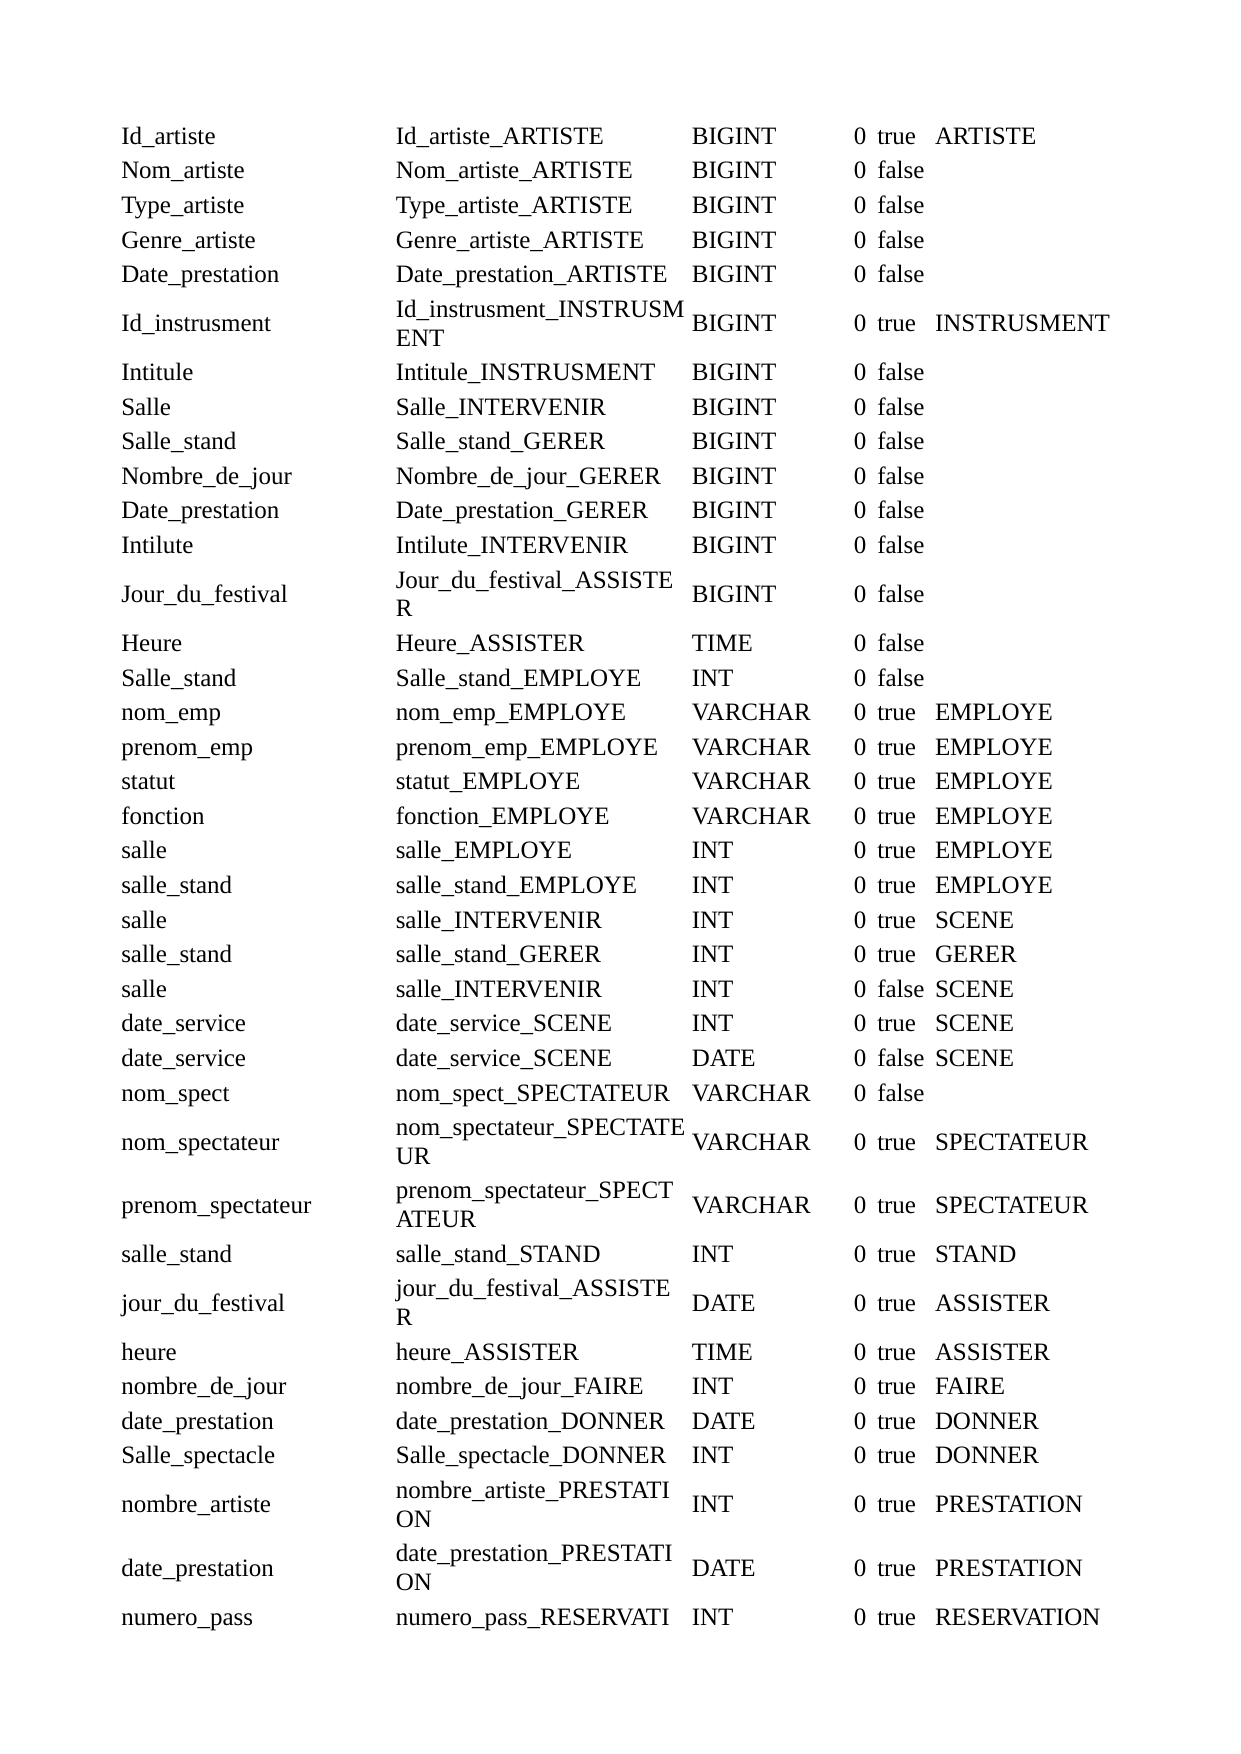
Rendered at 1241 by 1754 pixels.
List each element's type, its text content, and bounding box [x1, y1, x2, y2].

table_cell nom_emp_EMPLOYE [393, 694, 689, 729]
table_cell 0 [851, 971, 874, 1006]
table_cell BIGINT [689, 256, 851, 291]
table_cell Genre_artiste [118, 222, 393, 256]
table_cell [932, 256, 1122, 291]
table_cell [932, 458, 1122, 493]
table_cell SPECTATEUR [932, 1109, 1122, 1173]
table_cell 0 [851, 1403, 874, 1438]
table_cell 0 [851, 256, 874, 291]
table_cell fonction_EMPLOYE [393, 798, 689, 833]
table_cell INSTRUSMENT [932, 291, 1122, 354]
table_cell ARTISTE [932, 118, 1122, 153]
table_cell Nombre_de_jour_GERER [393, 458, 689, 493]
table_cell prenom_emp [118, 729, 393, 763]
table_cell true [874, 867, 932, 902]
table_cell prenom_spectateur [118, 1173, 393, 1236]
table_cell heure [118, 1334, 393, 1368]
table_cell false [874, 1075, 932, 1109]
table_cell date_service [118, 1006, 393, 1040]
table_cell VARCHAR [689, 764, 851, 798]
table_cell numero_pass_RESERVATI [393, 1599, 689, 1633]
table_cell salle [118, 833, 393, 867]
table_cell FAIRE [932, 1369, 1122, 1403]
table_cell statut [118, 764, 393, 798]
table_cell 0 [851, 562, 874, 625]
table_cell true [874, 798, 932, 833]
table_cell Salle_INTERVENIR [393, 389, 689, 423]
table_cell salle [118, 902, 393, 936]
table_cell true [874, 291, 932, 354]
table_cell INT [689, 902, 851, 936]
table_cell BIGINT [689, 562, 851, 625]
table_cell salle_stand_STAND [393, 1236, 689, 1271]
table_cell [932, 625, 1122, 660]
table_cell [932, 493, 1122, 527]
table_cell false [874, 660, 932, 694]
table_cell EMPLOYE [932, 729, 1122, 763]
table_cell EMPLOYE [932, 798, 1122, 833]
table_cell heure_ASSISTER [393, 1334, 689, 1368]
table_cell nom_spectateur [118, 1109, 393, 1173]
table_cell salle_stand_GERER [393, 936, 689, 971]
table_cell DONNER [932, 1403, 1122, 1438]
table_cell false [874, 493, 932, 527]
table_cell salle_INTERVENIR [393, 971, 689, 1006]
table_cell Date_prestation [118, 256, 393, 291]
table_cell 0 [851, 798, 874, 833]
table_cell true [874, 1403, 932, 1438]
table_cell Intilute_INTERVENIR [393, 527, 689, 562]
table_cell INT [689, 1472, 851, 1536]
table_cell INT [689, 1236, 851, 1271]
table_cell BIGINT [689, 291, 851, 354]
table_cell false [874, 1040, 932, 1075]
table_cell 0 [851, 1236, 874, 1271]
table_cell INT [689, 1438, 851, 1472]
table_cell DATE [689, 1271, 851, 1334]
table_cell 0 [851, 424, 874, 458]
table_cell true [874, 1334, 932, 1368]
table_cell false [874, 187, 932, 222]
table_cell true [874, 1536, 932, 1599]
table_cell false [874, 424, 932, 458]
table_cell false [874, 222, 932, 256]
table_cell 0 [851, 1472, 874, 1536]
table_cell SCENE [932, 902, 1122, 936]
table_cell INT [689, 660, 851, 694]
table_cell Type_artiste_ARTISTE [393, 187, 689, 222]
table_cell Salle_spectacle_DONNER [393, 1438, 689, 1472]
table_cell true [874, 902, 932, 936]
table_cell [932, 187, 1122, 222]
table_cell true [874, 1472, 932, 1536]
table_cell TIME [689, 625, 851, 660]
table_cell 0 [851, 389, 874, 423]
table_cell BIGINT [689, 458, 851, 493]
table_cell BIGINT [689, 354, 851, 389]
table_cell 0 [851, 660, 874, 694]
table_cell 0 [851, 833, 874, 867]
table_cell false [874, 527, 932, 562]
table_cell true [874, 1173, 932, 1236]
table_cell false [874, 458, 932, 493]
table_cell fonction [118, 798, 393, 833]
table_cell RESERVATION [932, 1599, 1122, 1633]
table_cell false [874, 971, 932, 1006]
table_cell true [874, 936, 932, 971]
table_cell [932, 389, 1122, 423]
table_cell Id_artiste_ARTISTE [393, 118, 689, 153]
table_cell INT [689, 867, 851, 902]
table_cell Date_prestation_GERER [393, 493, 689, 527]
table_cell 0 [851, 187, 874, 222]
table_cell Heure [118, 625, 393, 660]
table_cell 0 [851, 867, 874, 902]
table_cell [932, 222, 1122, 256]
table_cell INT [689, 936, 851, 971]
table_cell Date_prestation_ARTISTE [393, 256, 689, 291]
table_cell Intitule [118, 354, 393, 389]
table_cell true [874, 1271, 932, 1334]
table_cell date_prestation [118, 1403, 393, 1438]
table_cell TIME [689, 1334, 851, 1368]
table_cell SPECTATEUR [932, 1173, 1122, 1236]
table_cell VARCHAR [689, 729, 851, 763]
table_cell true [874, 1109, 932, 1173]
table_cell salle_stand [118, 1236, 393, 1271]
table_cell 0 [851, 527, 874, 562]
table_cell Salle_stand_EMPLOYE [393, 660, 689, 694]
table_cell VARCHAR [689, 1173, 851, 1236]
table_cell date_prestation_PRESTATION [393, 1536, 689, 1599]
table_cell INT [689, 1599, 851, 1633]
table_cell EMPLOYE [932, 867, 1122, 902]
table_cell Id_instrusment_INSTRUSMENT [393, 291, 689, 354]
table_cell 0 [851, 936, 874, 971]
table_cell nombre_de_jour_FAIRE [393, 1369, 689, 1403]
table_cell VARCHAR [689, 1109, 851, 1173]
table_cell DONNER [932, 1438, 1122, 1472]
table_cell [932, 527, 1122, 562]
table_cell VARCHAR [689, 694, 851, 729]
table_cell false [874, 562, 932, 625]
table_cell 0 [851, 1271, 874, 1334]
table_cell [932, 424, 1122, 458]
table_cell 0 [851, 1536, 874, 1599]
table_cell 0 [851, 1369, 874, 1403]
table_cell date_service [118, 1040, 393, 1075]
table_cell GERER [932, 936, 1122, 971]
table_cell VARCHAR [689, 798, 851, 833]
table_cell Date_prestation [118, 493, 393, 527]
table_cell Salle_stand [118, 660, 393, 694]
table_cell Id_instrusment [118, 291, 393, 354]
table_cell nombre_artiste_PRESTATION [393, 1472, 689, 1536]
table_cell salle [118, 971, 393, 1006]
table_cell date_service_SCENE [393, 1006, 689, 1040]
table_cell true [874, 694, 932, 729]
table_cell Intilute [118, 527, 393, 562]
table_cell Salle [118, 389, 393, 423]
table_cell [932, 562, 1122, 625]
table_cell BIGINT [689, 222, 851, 256]
table_cell false [874, 256, 932, 291]
table_cell nom_spect_SPECTATEUR [393, 1075, 689, 1109]
table_cell Id_artiste [118, 118, 393, 153]
table_cell 0 [851, 1438, 874, 1472]
table_cell statut_EMPLOYE [393, 764, 689, 798]
table_cell Nom_artiste [118, 153, 393, 187]
table_cell nom_spect [118, 1075, 393, 1109]
table_cell EMPLOYE [932, 833, 1122, 867]
table_cell INT [689, 1006, 851, 1040]
table_cell BIGINT [689, 424, 851, 458]
table_cell Nom_artiste_ARTISTE [393, 153, 689, 187]
table_cell Intitule_INSTRUSMENT [393, 354, 689, 389]
table_cell salle_stand [118, 867, 393, 902]
table_cell true [874, 1599, 932, 1633]
table_cell Nombre_de_jour [118, 458, 393, 493]
table_cell INT [689, 971, 851, 1006]
table_cell 0 [851, 764, 874, 798]
table_cell SCENE [932, 1040, 1122, 1075]
table_cell 0 [851, 354, 874, 389]
table_cell INT [689, 1369, 851, 1403]
table_cell salle_stand_EMPLOYE [393, 867, 689, 902]
table_cell PRESTATION [932, 1536, 1122, 1599]
table_cell prenom_emp_EMPLOYE [393, 729, 689, 763]
table_cell true [874, 833, 932, 867]
table_cell BIGINT [689, 118, 851, 153]
table_cell false [874, 389, 932, 423]
table_cell Jour_du_festival_ASSISTER [393, 562, 689, 625]
table_cell 0 [851, 118, 874, 153]
table_cell DATE [689, 1403, 851, 1438]
table_cell [932, 1075, 1122, 1109]
table_cell DATE [689, 1040, 851, 1075]
table_cell DATE [689, 1536, 851, 1599]
table_cell 0 [851, 1334, 874, 1368]
table_cell 0 [851, 153, 874, 187]
table_cell date_prestation [118, 1536, 393, 1599]
table_cell jour_du_festival_ASSISTER [393, 1271, 689, 1334]
table_cell false [874, 625, 932, 660]
table_cell 0 [851, 291, 874, 354]
table_cell true [874, 1006, 932, 1040]
table_cell 0 [851, 1006, 874, 1040]
table_cell VARCHAR [689, 1075, 851, 1109]
table_cell true [874, 764, 932, 798]
table_cell true [874, 729, 932, 763]
table_cell [932, 354, 1122, 389]
table_cell true [874, 118, 932, 153]
table_cell EMPLOYE [932, 694, 1122, 729]
table_cell BIGINT [689, 187, 851, 222]
table_cell date_service_SCENE [393, 1040, 689, 1075]
table_cell 0 [851, 1599, 874, 1633]
table_cell ASSISTER [932, 1334, 1122, 1368]
table_cell SCENE [932, 1006, 1122, 1040]
table_cell true [874, 1438, 932, 1472]
table_cell 0 [851, 1109, 874, 1173]
table_cell Jour_du_festival [118, 562, 393, 625]
table_cell BIGINT [689, 389, 851, 423]
table_cell date_prestation_DONNER [393, 1403, 689, 1438]
table_cell BIGINT [689, 153, 851, 187]
table_cell Salle_spectacle [118, 1438, 393, 1472]
table_cell jour_du_festival [118, 1271, 393, 1334]
table_cell Genre_artiste_ARTISTE [393, 222, 689, 256]
table_cell 0 [851, 729, 874, 763]
table_cell EMPLOYE [932, 764, 1122, 798]
table_cell ASSISTER [932, 1271, 1122, 1334]
table_cell BIGINT [689, 493, 851, 527]
table_cell nom_spectateur_SPECTATEUR [393, 1109, 689, 1173]
table_cell Salle_stand [118, 424, 393, 458]
table_cell true [874, 1369, 932, 1403]
table_cell 0 [851, 458, 874, 493]
table_cell nom_emp [118, 694, 393, 729]
table_cell 0 [851, 694, 874, 729]
table_cell numero_pass [118, 1599, 393, 1633]
table_cell Type_artiste [118, 187, 393, 222]
table_cell 0 [851, 222, 874, 256]
table_cell salle_EMPLOYE [393, 833, 689, 867]
table_cell 0 [851, 1075, 874, 1109]
table_cell salle_INTERVENIR [393, 902, 689, 936]
table_cell INT [689, 833, 851, 867]
table_cell 0 [851, 902, 874, 936]
table_cell false [874, 354, 932, 389]
table_cell STAND [932, 1236, 1122, 1271]
table_cell 0 [851, 1040, 874, 1075]
table_cell SCENE [932, 971, 1122, 1006]
table_cell 0 [851, 625, 874, 660]
table_cell salle_stand [118, 936, 393, 971]
table_cell [932, 153, 1122, 187]
table_cell false [874, 153, 932, 187]
table_cell nombre_artiste [118, 1472, 393, 1536]
table_cell 0 [851, 493, 874, 527]
table_cell Heure_ASSISTER [393, 625, 689, 660]
table_cell [932, 660, 1122, 694]
table_cell 0 [851, 1173, 874, 1236]
table_cell Salle_stand_GERER [393, 424, 689, 458]
table_cell PRESTATION [932, 1472, 1122, 1536]
table_cell nombre_de_jour [118, 1369, 393, 1403]
table_cell prenom_spectateur_SPECTATEUR [393, 1173, 689, 1236]
table_cell true [874, 1236, 932, 1271]
table_cell BIGINT [689, 527, 851, 562]
